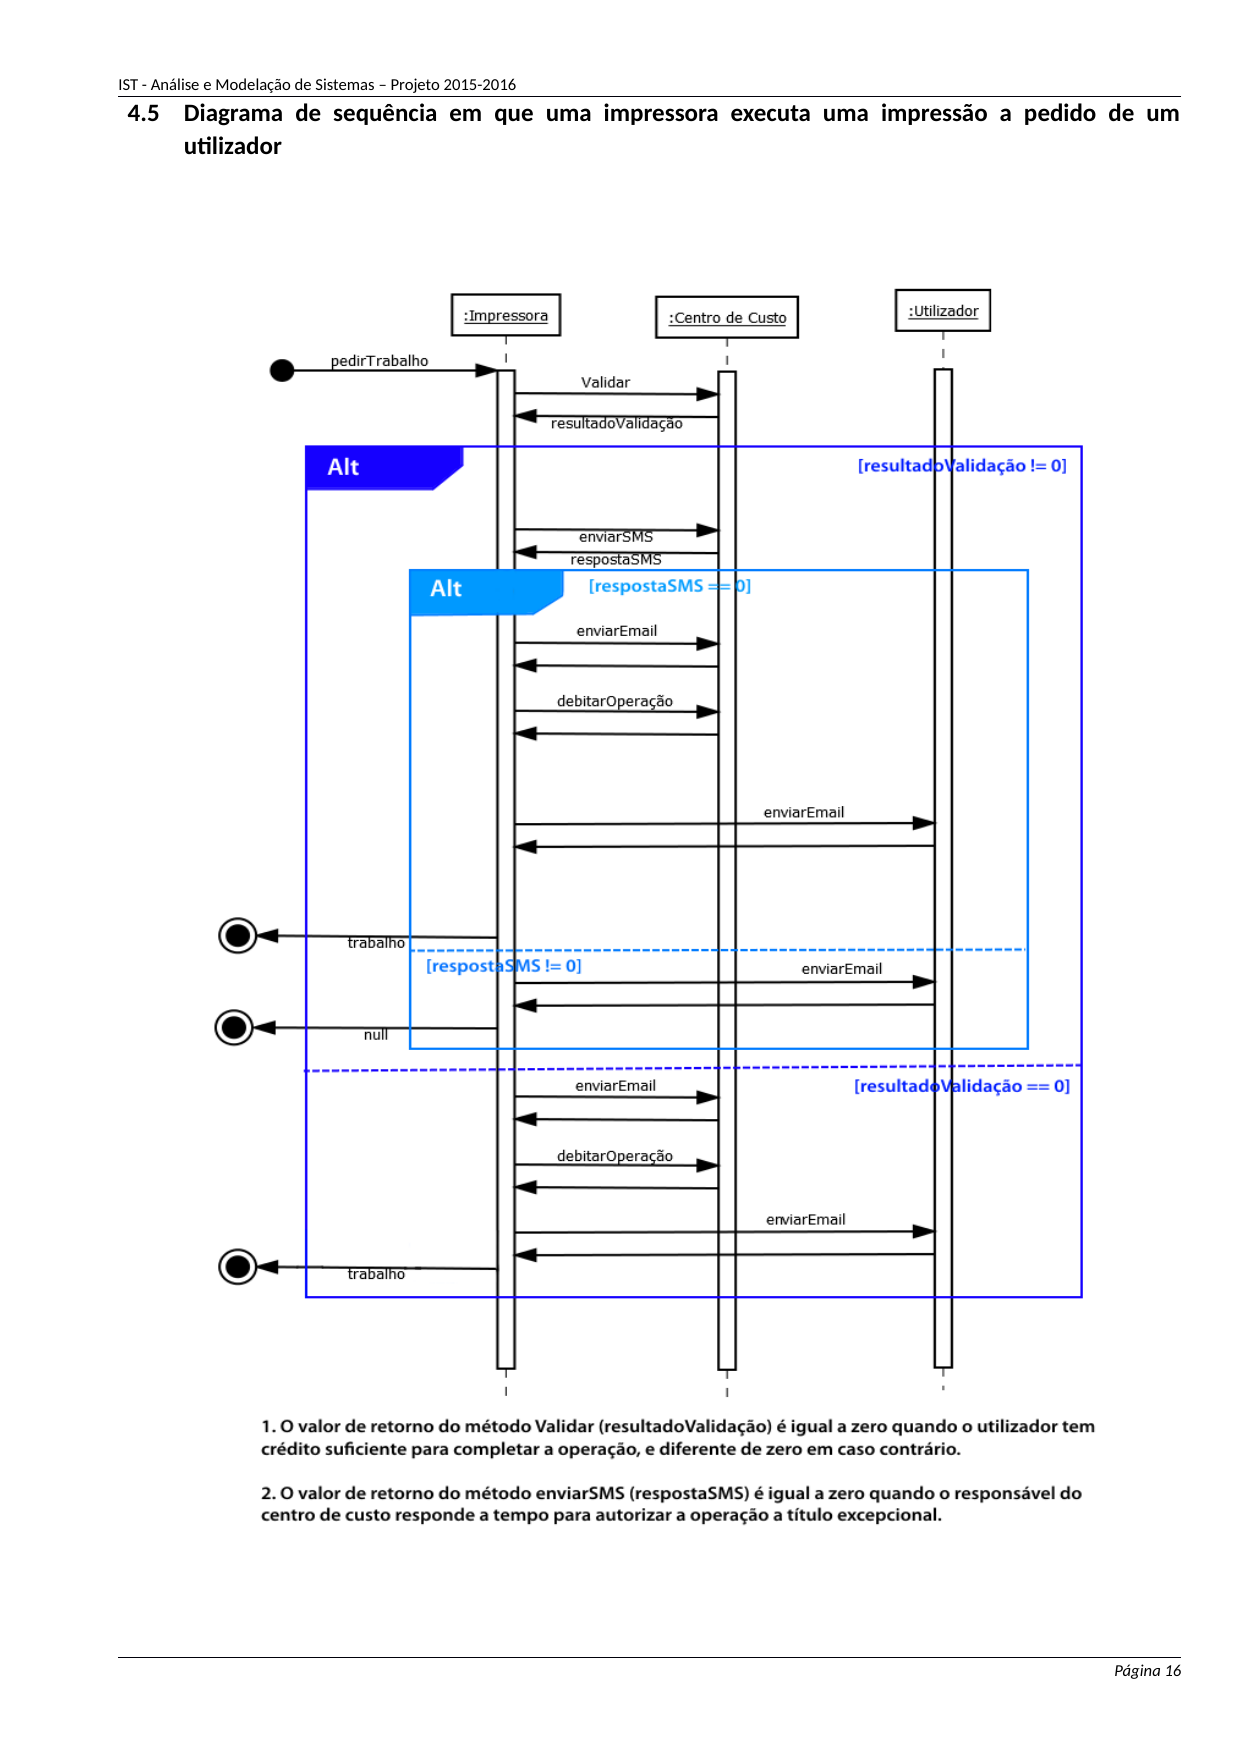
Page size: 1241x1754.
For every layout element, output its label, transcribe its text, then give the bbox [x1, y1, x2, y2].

picture [184, 163, 1115, 1540]
list Diagrama de sequência em que uma impressora executa uma impressão a pedido de um utilizador [127, 97, 1181, 161]
